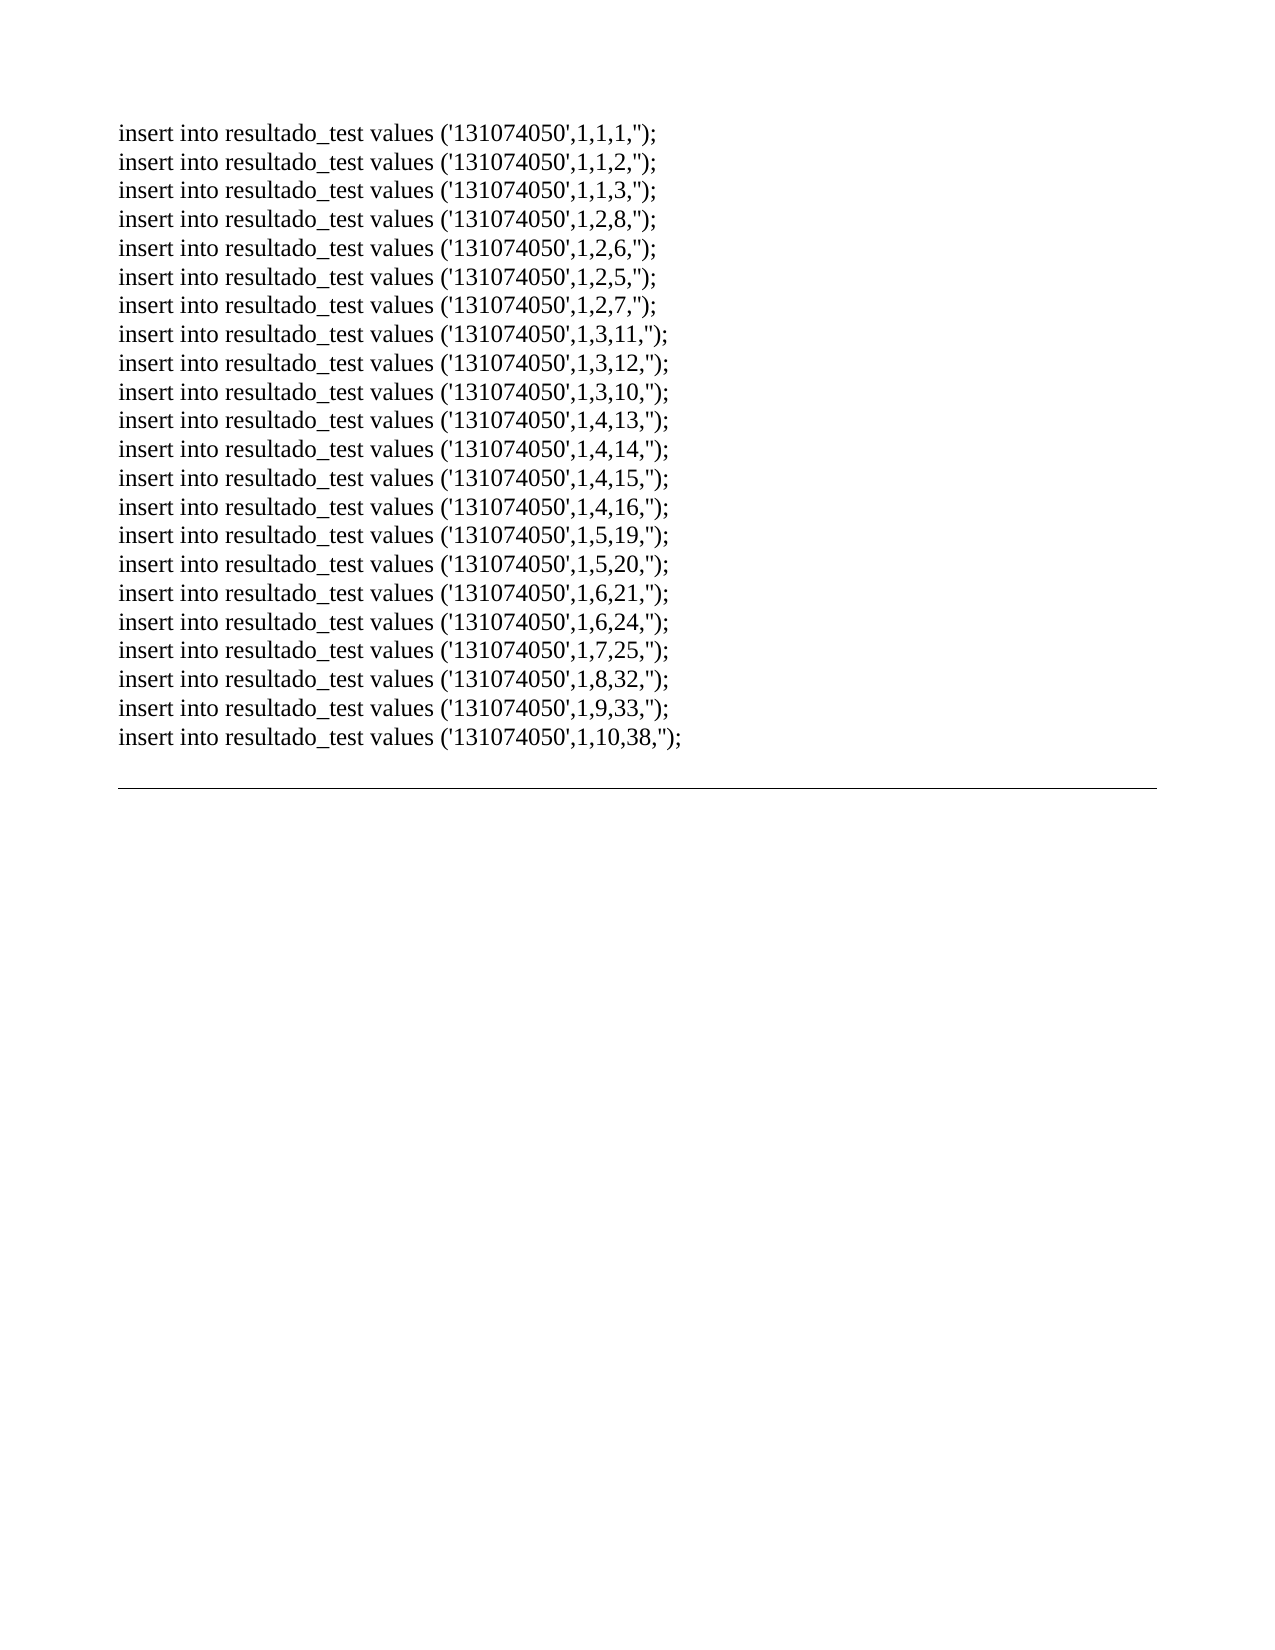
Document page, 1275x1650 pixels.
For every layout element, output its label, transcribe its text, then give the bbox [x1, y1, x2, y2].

text insert into resultado_test values ('131074050',1,1,1,''); [118, 118, 1157, 147]
text insert into resultado_test values ('131074050',1,8,32,''); [118, 664, 1157, 693]
text insert into resultado_test values ('131074050',1,2,7,''); [118, 291, 1157, 319]
text insert into resultado_test values ('131074050',1,1,3,''); [118, 176, 1157, 204]
text insert into resultado_test values ('131074050',1,9,33,''); [118, 693, 1157, 722]
text insert into resultado_test values ('131074050',1,3,11,''); [118, 319, 1157, 348]
text insert into resultado_test values ('131074050',1,10,38,''); [118, 722, 1157, 751]
text insert into resultado_test values ('131074050',1,6,24,''); [118, 607, 1157, 636]
text insert into resultado_test values ('131074050',1,2,5,''); [118, 262, 1157, 291]
text insert into resultado_test values ('131074050',1,7,25,''); [118, 636, 1157, 664]
text insert into resultado_test values ('131074050',1,5,20,''); [118, 549, 1157, 578]
text insert into resultado_test values ('131074050',1,6,21,''); [118, 578, 1157, 607]
text insert into resultado_test values ('131074050',1,3,12,''); [118, 348, 1157, 377]
text insert into resultado_test values ('131074050',1,2,6,''); [118, 233, 1157, 262]
text insert into resultado_test values ('131074050',1,4,15,''); [118, 463, 1157, 492]
text insert into resultado_test values ('131074050',1,3,10,''); [118, 377, 1157, 406]
text insert into resultado_test values ('131074050',1,2,8,''); [118, 204, 1157, 233]
text insert into resultado_test values ('131074050',1,1,2,''); [118, 147, 1157, 176]
text insert into resultado_test values ('131074050',1,4,16,''); [118, 492, 1157, 521]
text insert into resultado_test values ('131074050',1,5,19,''); [118, 521, 1157, 549]
text insert into resultado_test values ('131074050',1,4,13,''); [118, 406, 1157, 434]
text insert into resultado_test values ('131074050',1,4,14,''); [118, 434, 1157, 463]
